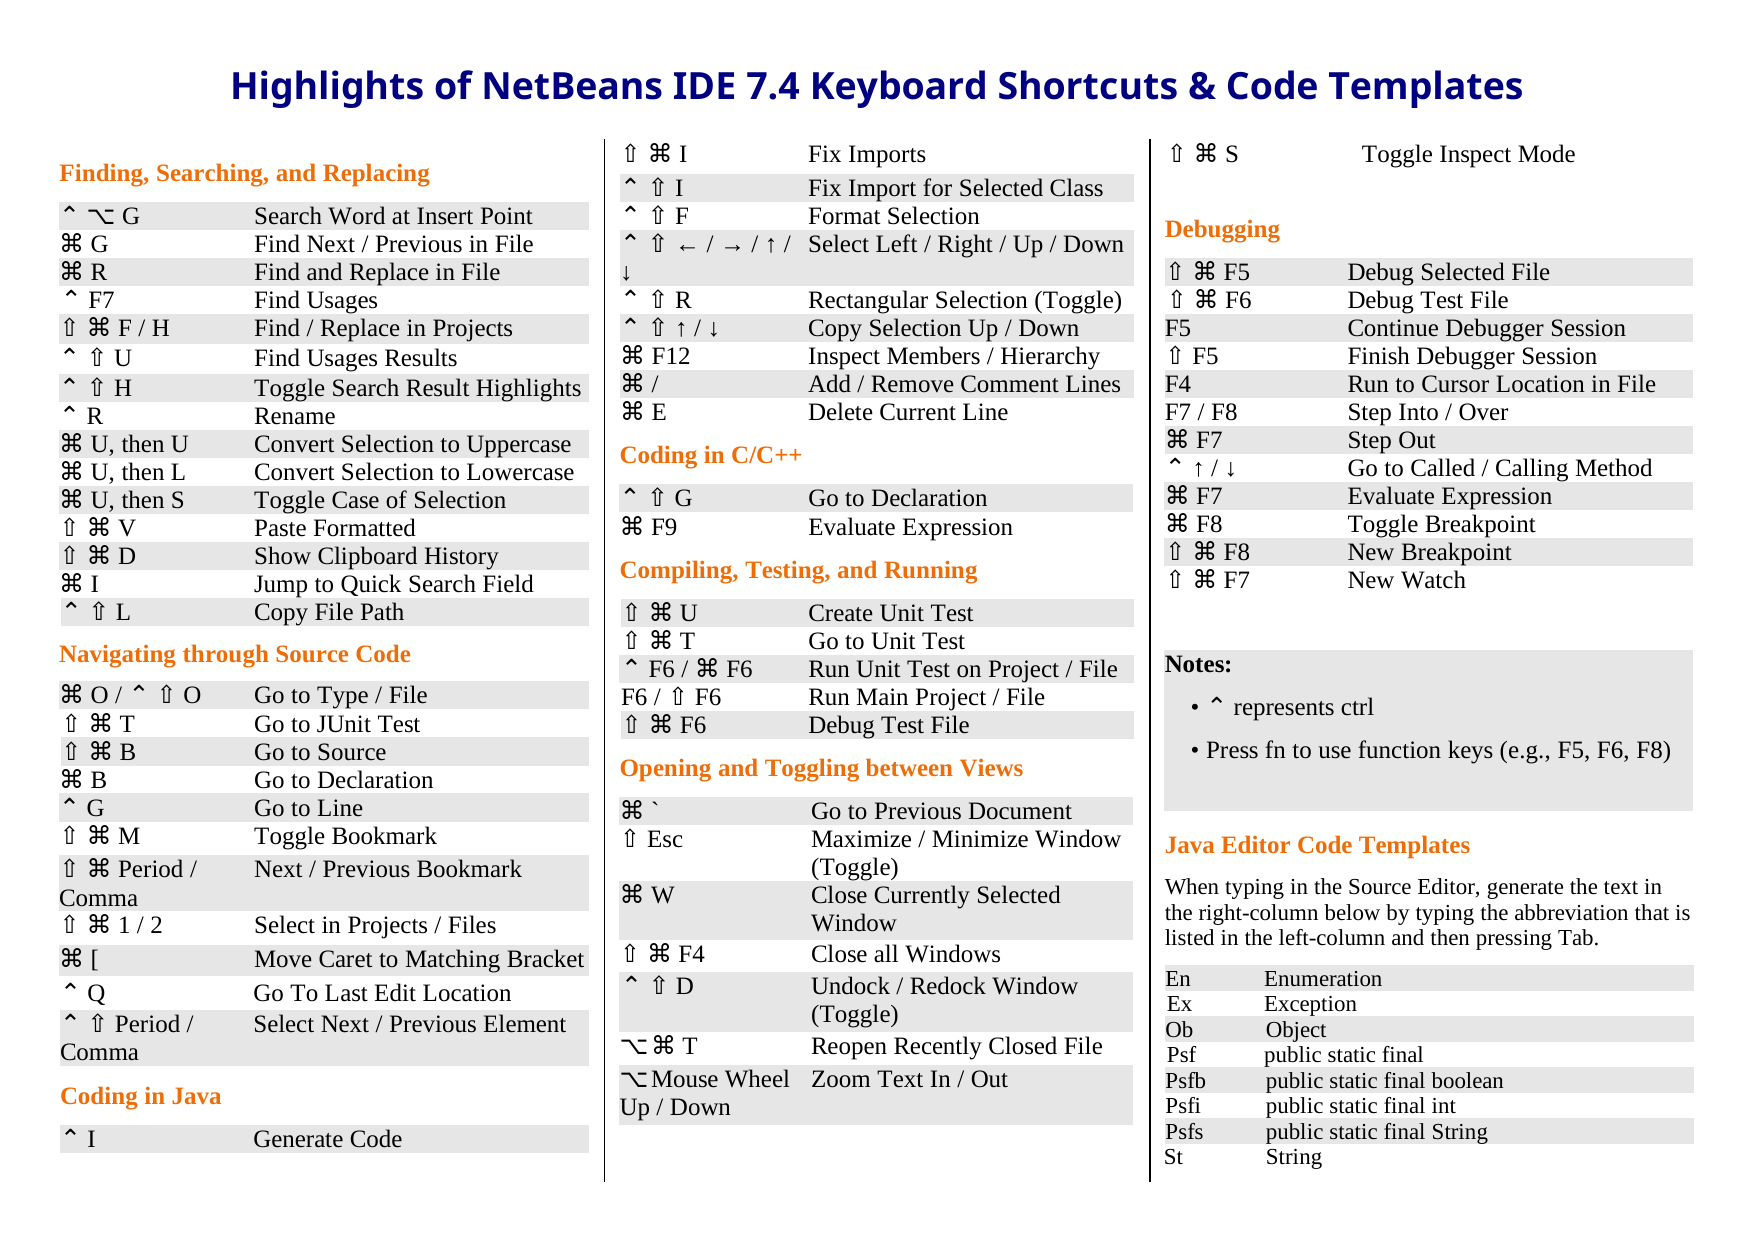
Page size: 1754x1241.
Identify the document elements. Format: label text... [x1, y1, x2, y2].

table_cell Jump to Quick Search Field [254, 570, 589, 598]
table_cell Find Next / Previous in File [254, 230, 589, 258]
table_cell F4 [1165, 370, 1347, 398]
table_cell ⌃ ⇧ Period / Comma [60, 1010, 253, 1066]
table_cell Select Next / Previous Element [253, 1010, 589, 1066]
table_cell ⇧ ⌘ M [59, 822, 254, 855]
table_cell Continue Debugger Session [1347, 314, 1693, 342]
table_cell Run to Cursor Location in File [1347, 370, 1693, 398]
table_cell Rectangular Selection (Toggle) [808, 286, 1134, 314]
table_cell Toggle Inspect Mode [1362, 140, 1694, 200]
table_cell Toggle Bookmark [254, 822, 589, 855]
table_cell ⌘ E [620, 398, 808, 426]
table_cell ⌘ B [59, 766, 254, 793]
table_cell ⇧ Esc [619, 825, 811, 881]
table_cell Zoom Text In / Out [811, 1065, 1133, 1125]
table_cell Close all Windows [811, 968, 1133, 972]
table_cell ⌘ F7 [1165, 426, 1347, 454]
table_cell ⇧ ⌘ S [1165, 140, 1362, 200]
table_header Go To Last Edit Location [253, 976, 589, 1010]
table_cell Coding in Java [60, 1066, 589, 1125]
text Compiling, Testing, and Running [619, 556, 1134, 584]
table_cell ⌃ ⇧ U [59, 344, 254, 374]
text Java Editor Code Templates [1164, 831, 1695, 859]
table_cell F6 / ⇧ F6 [619, 683, 808, 711]
text Opening and Toggling between Views [619, 754, 1134, 782]
table_cell ⌃ F6 / ⌘ F6 [619, 655, 808, 683]
table_cell ⌘ F9 [619, 513, 808, 541]
table_cell Run Unit Test on Project / File [808, 655, 1134, 683]
table_header ⇧ ⌘ F5 [1165, 258, 1347, 286]
table_cell Delete Current Line [808, 398, 1134, 426]
table_cell ⌃ F7 [59, 286, 254, 314]
table_cell Go to Unit Test [808, 627, 1134, 655]
table_cell ⇧ ⌘ I [620, 140, 808, 174]
table_cell ⇧ F5 [1165, 342, 1347, 370]
table_cell Evaluate Expression [808, 513, 1133, 541]
table_header ⌃ Q [60, 976, 253, 1010]
table_cell ⌃ ⇧ D [619, 972, 811, 1032]
table_cell Go to JUnit Test [254, 710, 589, 737]
text When typing in the Source Editor, generate the text in the right-column below by typing the abbreviation that is listed in the left-column and then pressing Tab. [1164, 874, 1695, 950]
table_cell ⇧ ⌘ T [59, 710, 254, 737]
table_header Debug Selected File [1347, 258, 1693, 286]
table_cell Find Usages Results [254, 344, 589, 374]
table_cell Ex [1164, 991, 1266, 1016]
table_cell String [1266, 1144, 1694, 1169]
table_cell ⌘ G [59, 230, 254, 258]
table_cell public static final [1266, 1042, 1694, 1067]
table_cell ⌘ I [59, 570, 254, 598]
table_cell Fix Imports [808, 140, 1134, 174]
table_cell Next / Previous Bookmark [254, 883, 589, 911]
table_cell Exception [1266, 991, 1694, 1016]
table_cell ⌘ [ [59, 945, 254, 976]
table_cell ⇧ ⌘ T [619, 627, 808, 655]
table_cell ⌥ ⌘ T [619, 1032, 811, 1064]
table_cell public static final int [1266, 1093, 1694, 1118]
table_cell ⌘ F12 [620, 342, 808, 370]
table_cell Reopen Recently Closed File [811, 1032, 1133, 1064]
table_cell Step Out [1347, 426, 1693, 454]
table_cell New Watch [1347, 566, 1693, 594]
table_cell Navigating through Source Code [59, 626, 589, 681]
table_cell Undock / Redock Window (Toggle) [811, 1028, 1133, 1032]
table_cell Finish Debugger Session [1347, 342, 1693, 370]
text Debugging [1164, 215, 1695, 243]
table_cell Maximize / Minimize Window (Toggle) [811, 825, 1133, 881]
table_cell Inspect Members / Hierarchy [808, 342, 1134, 370]
table_cell Psf [1164, 1042, 1266, 1067]
table_cell Psfi [1164, 1093, 1266, 1118]
text Finding, Searching, and Replacing [59, 159, 589, 187]
table_cell Select Left / Right / Up / Down [808, 258, 1134, 286]
text Coding in C/C++ [619, 441, 1134, 469]
table_cell Run Main Project / File [808, 683, 1134, 711]
table_cell St [1164, 1144, 1266, 1169]
table_cell ⇧ ⌘ 1 / 2 [59, 911, 254, 945]
table_cell Go to Declaration [254, 766, 589, 793]
table_cell F5 [1165, 314, 1347, 342]
table_cell Select in Projects / Files [254, 911, 589, 945]
table_cell ⌥ Mouse Wheel Up / Down [619, 1065, 811, 1125]
table_cell ⇧ ⌘ F4 [619, 968, 811, 972]
table_cell ⌘ W [619, 909, 811, 940]
table_cell ⇧ ⌘ F7 [1165, 566, 1347, 594]
table_cell Find Usages [254, 286, 589, 314]
